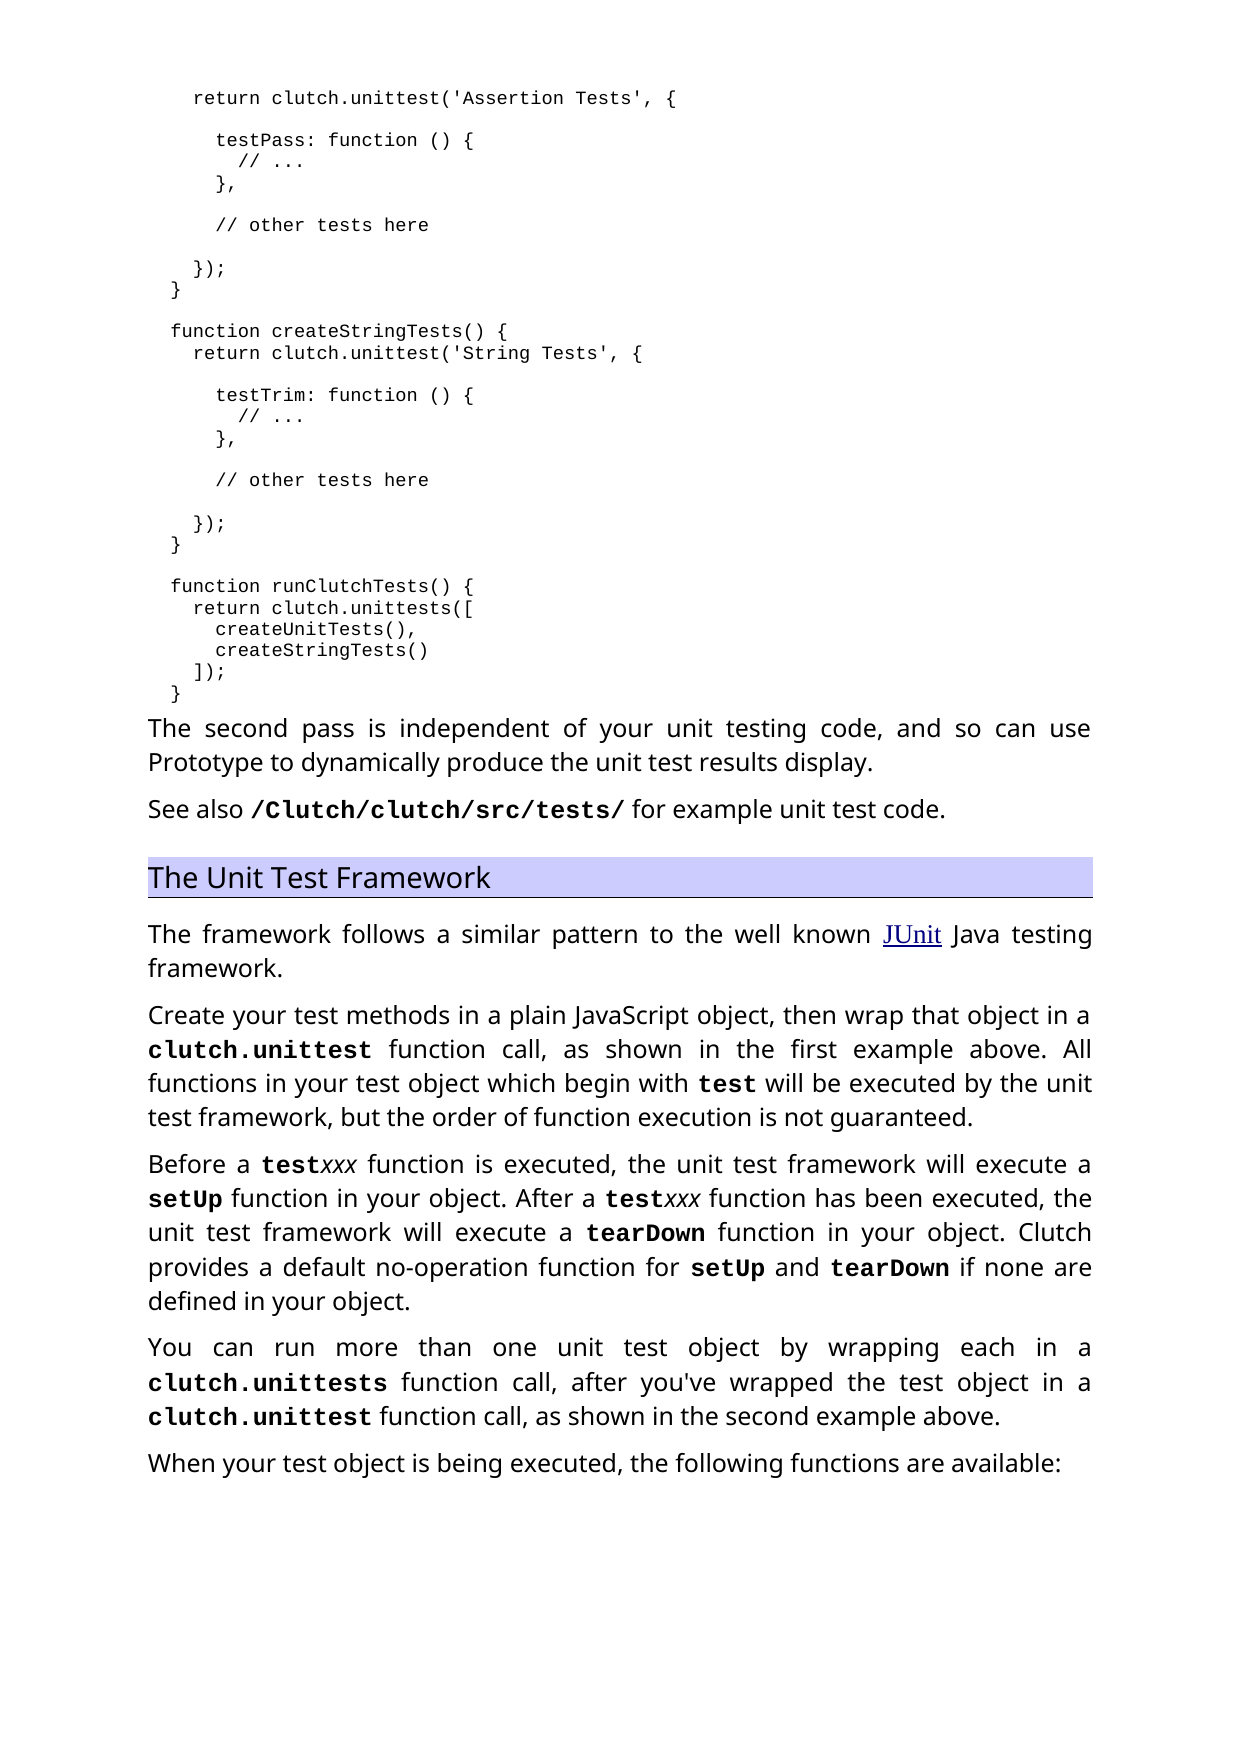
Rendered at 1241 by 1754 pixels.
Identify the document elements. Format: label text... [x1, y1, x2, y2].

text The second pass is independent of your unit testing code, and so can use Prototype to dynamically produce the unit test results display. [148, 711, 1093, 779]
text ]); [148, 662, 1093, 683]
text See also /Clutch/clutch/src/tests/ for example unit test code. [148, 792, 1093, 826]
text return clutch.unittest('Assertion Tests', { testPass: function () { // ... }, // other tests here }); } function createStringTests() { return clutch.unittest('String Tests', { testTrim: function () { // ... }, // other tests here }); } function runClutchTests() { [148, 88, 1093, 598]
text The framework follows a similar pattern to the well known JUnit Java testing framework. [148, 917, 1093, 985]
subtitle The Unit Test Framework [148, 857, 1093, 897]
text } [148, 683, 1093, 705]
text Before a testxxx function is executed, the unit test framework will execute a setUp function in your object. After a testxxx function has been executed, the unit test framework will execute a tearDown function in your object. Clutch provides a default no-operation function for setUp and tearDown if none are defined in your object. [148, 1146, 1093, 1318]
text When your test object is being executed, the following functions are available: [148, 1445, 1093, 1479]
text You can run more than one unit test object by wrapping each in a clutch.unittests function call, after you've wrapped the test object in a clutch.unittest function call, as shown in the second example above. [148, 1330, 1093, 1433]
text createStringTests() [148, 641, 1093, 662]
text createUnitTests(), [148, 620, 1093, 641]
text return clutch.unittests([ [148, 598, 1093, 620]
text Create your test methods in a plain JavaScript object, then wrap that object in a clutch.unittest function call, as shown in the first example above. All functions in your test object which begin with test will be executed by the unit test framework, but the order of function execution is not guaranteed. [148, 997, 1093, 1134]
